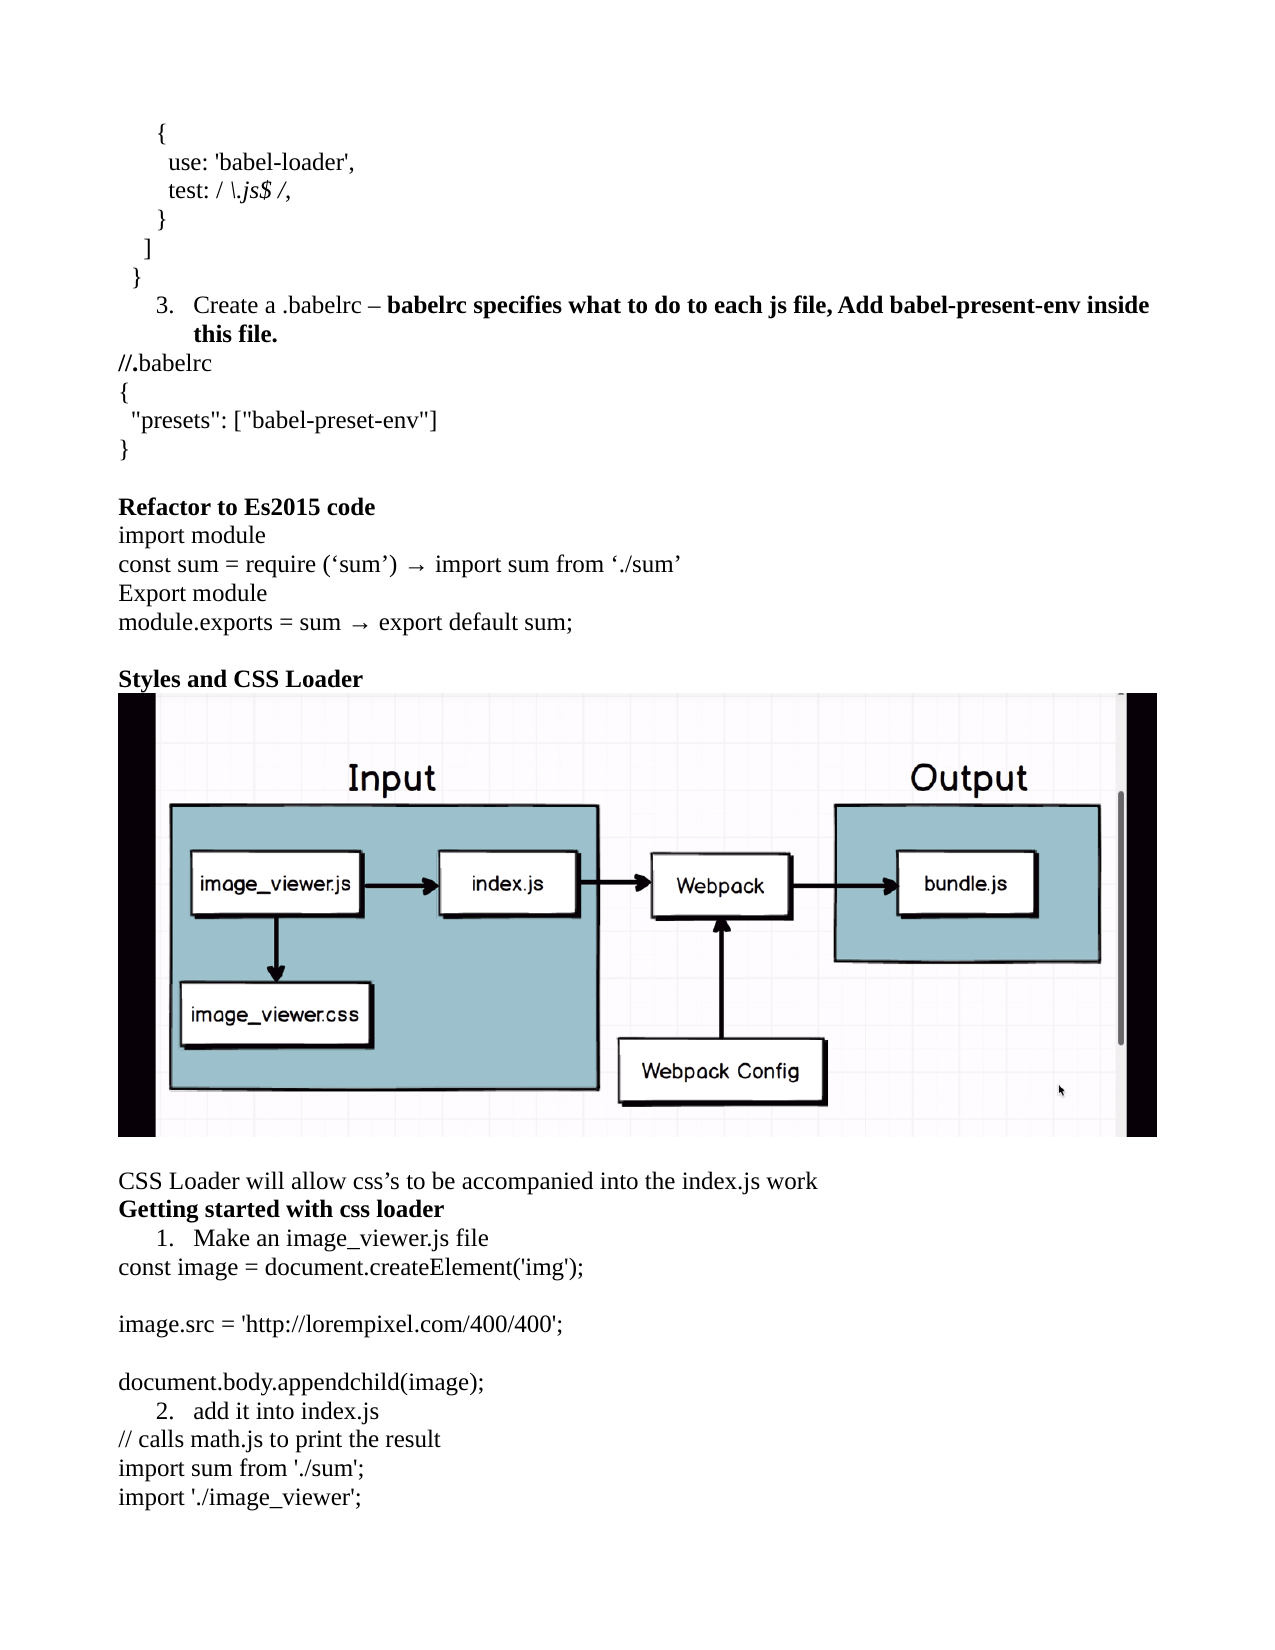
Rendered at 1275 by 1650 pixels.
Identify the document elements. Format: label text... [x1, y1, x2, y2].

text const sum = require (‘sum’) → import sum from ‘./sum’ [118, 549, 1157, 578]
text CSS Loader will allow css’s to be accompanied into the index.js work [118, 1166, 1157, 1194]
text document.body.appendchild(image); [118, 1367, 1157, 1396]
text Refactor to Es2015 code [118, 492, 1157, 521]
text const image = document.createElement('img'); [118, 1252, 1157, 1281]
text { [118, 377, 1157, 406]
text Getting started with css loader [118, 1194, 1157, 1223]
list Create a .babelrc – babelrc specifies what to do to each js file, Add babel-present-env inside this file. [156, 291, 1157, 348]
text Styles and CSS Loader [118, 664, 1157, 693]
text } [118, 204, 1157, 233]
text // calls math.js to print the result [118, 1424, 1157, 1453]
text import sum from './sum'; [118, 1453, 1157, 1482]
list add it into index.js [156, 1396, 1157, 1424]
text import './image_viewer'; [118, 1482, 1157, 1511]
text image.src = 'http://lorempixel.com/400/400'; [118, 1309, 1157, 1338]
text } [118, 262, 1157, 291]
text //.babelrc [118, 348, 1157, 377]
text import module [118, 521, 1157, 549]
picture [118, 693, 1157, 1137]
list Make an image_viewer.js file [156, 1223, 1157, 1252]
text ] [118, 233, 1157, 262]
text test: / \.js$ /, [118, 176, 1157, 204]
text } [118, 434, 1157, 463]
text use: 'babel-loader', [118, 147, 1157, 176]
text Export module [118, 578, 1157, 607]
text module.exports = sum → export default sum; [118, 607, 1157, 636]
text "presets": ["babel-preset-env"] [118, 406, 1157, 434]
text { [118, 118, 1157, 147]
